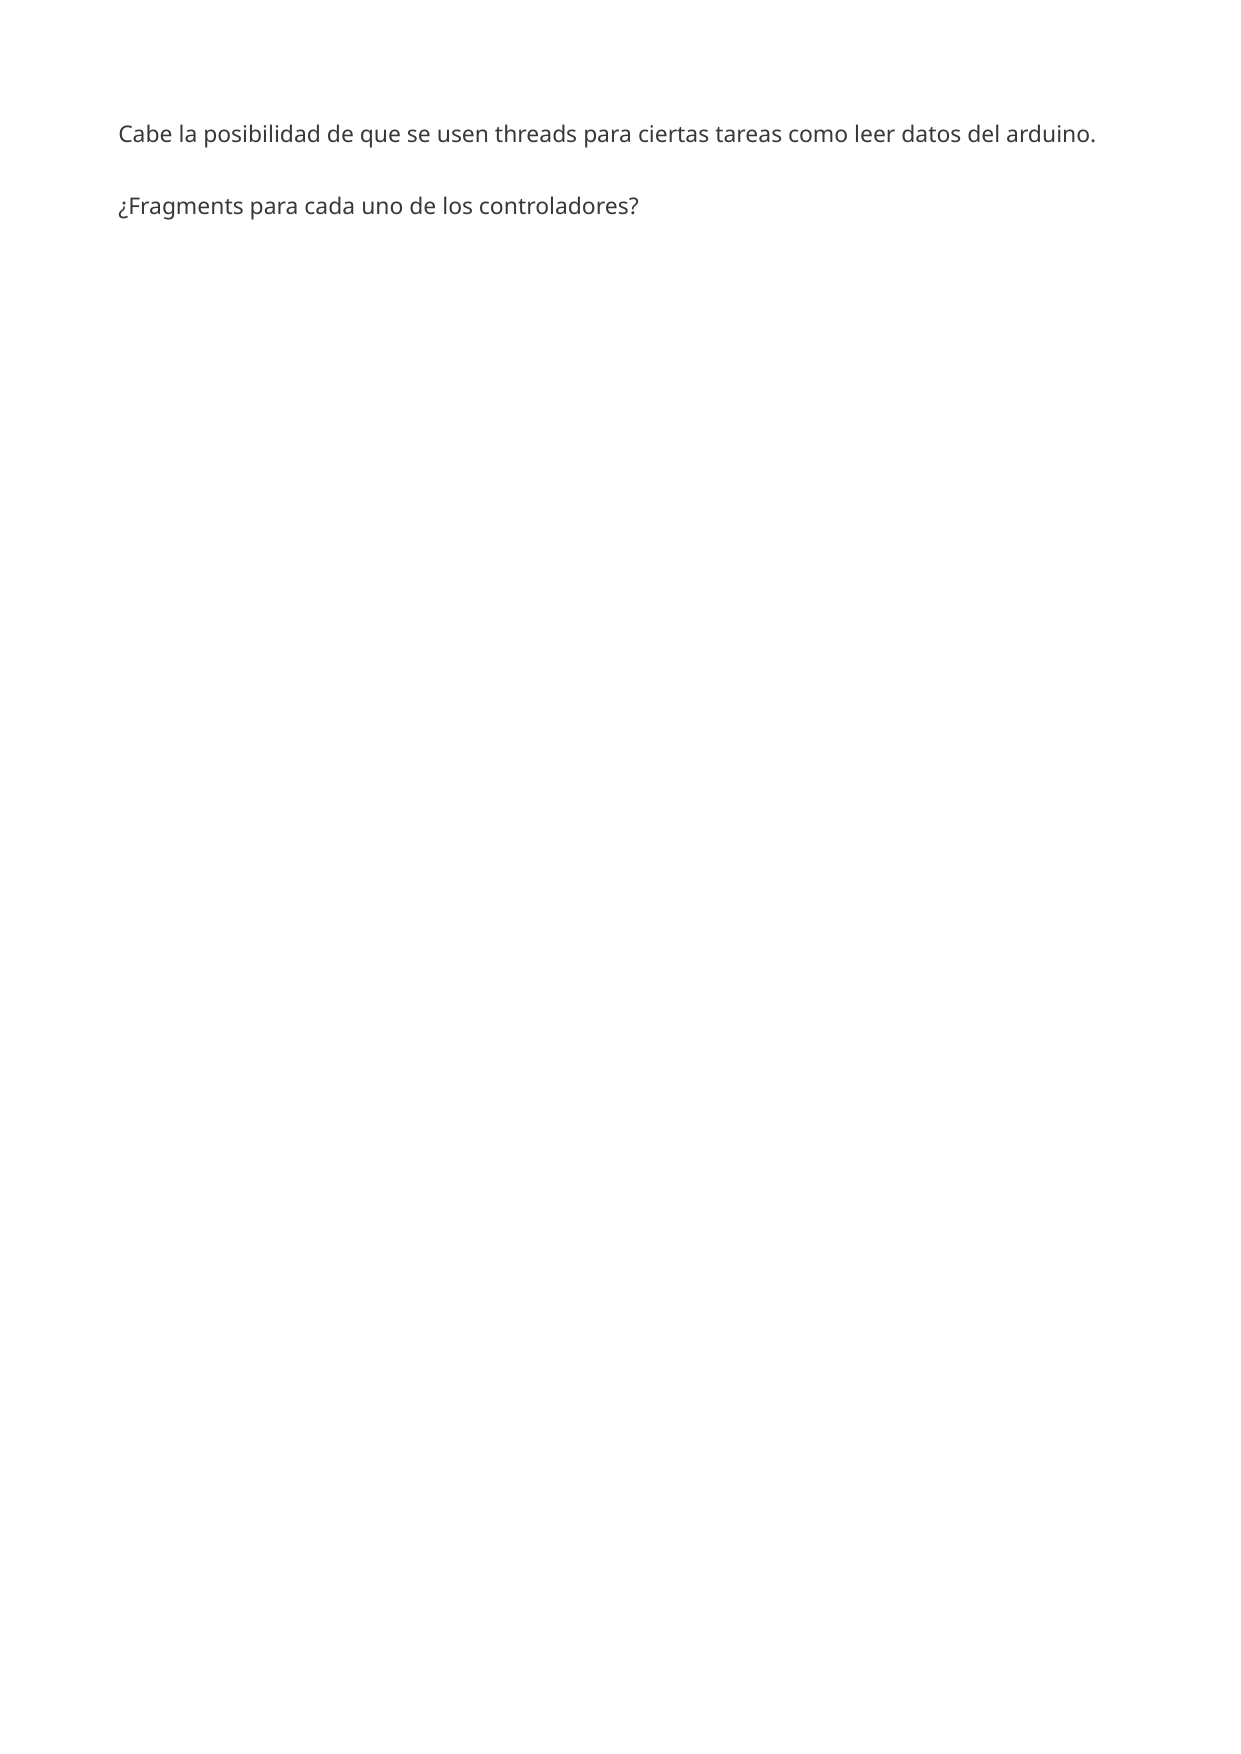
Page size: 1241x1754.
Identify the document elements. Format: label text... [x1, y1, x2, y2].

text ¿Fragments para cada uno de los controladores? [118, 190, 1122, 221]
text Cabe la posibilidad de que se usen threads para ciertas tareas como leer datos del arduino. [118, 118, 1122, 149]
